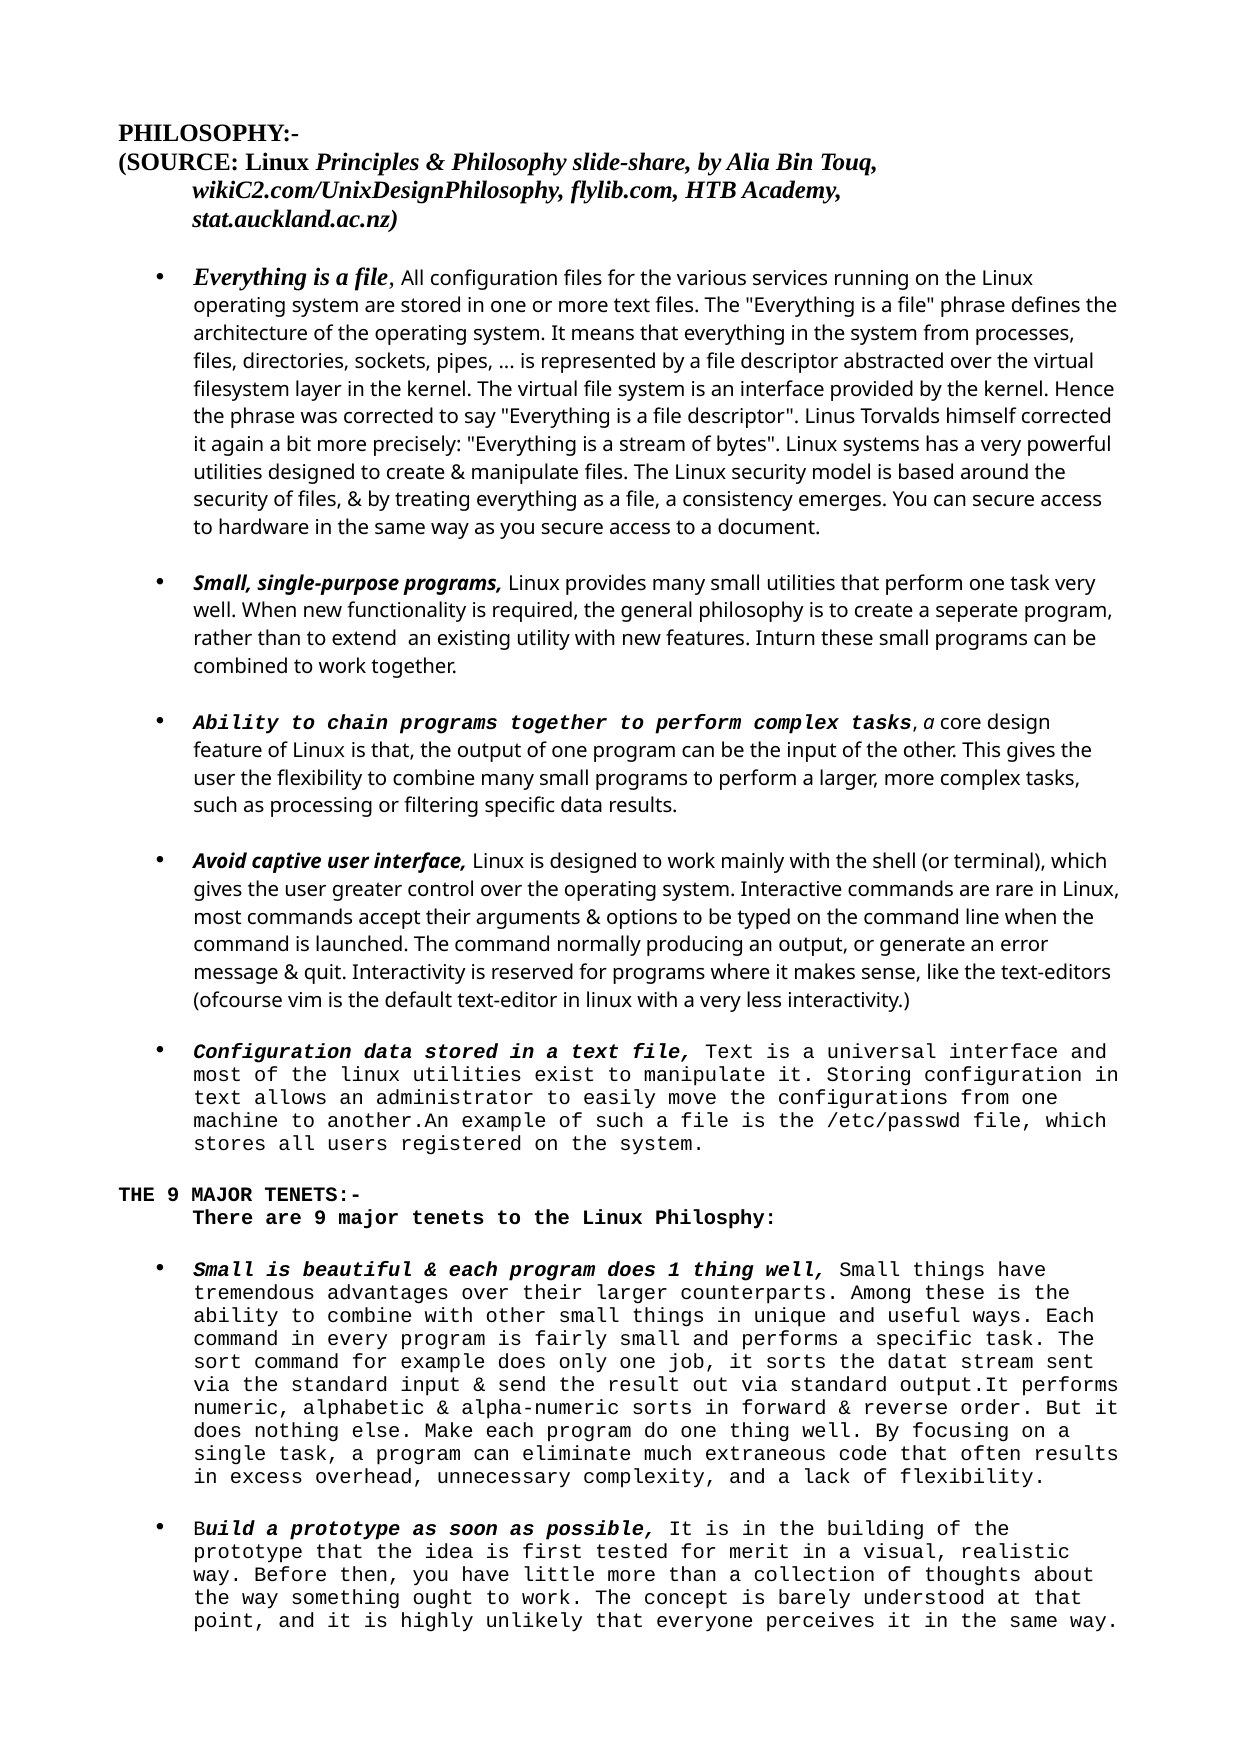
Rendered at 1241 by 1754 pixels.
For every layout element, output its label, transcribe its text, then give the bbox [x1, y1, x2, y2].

list Small is beautiful & each program does 1 thing well, Small things have tremendous advantages over their larger counterparts. Among these is the ability to combine with other small things in unique and useful ways. Each command in every program is fairly small and performs a specific task. The sort command for example does only one job, it sorts the datat stream sent via the standard input & send the result out via standard output.It performs numeric, alphabetic & alpha-numeric sorts in forward & reverse order. But it does nothing else. Make each program do one thing well. By focusing on a single task, a program can eliminate much extraneous code that often results in excess overhead, unnecessary complexity, and a lack of flexibility. [156, 1259, 1122, 1490]
text There are 9 major tenets to the Linux Philosphy: [118, 1208, 1122, 1231]
text THE 9 MAJOR TENETS:- [118, 1185, 1122, 1208]
list Ability to chain programs together to perform complex tasks, a core design feature of Linux is that, the output of one program can be the input of the other. This gives the user the flexibility to combine many small programs to perform a larger, more complex tasks, such as processing or filtering specific data results. [156, 707, 1122, 819]
list Avoid captive user interface, Linux is designed to work mainly with the shell (or terminal), which gives the user greater control over the operating system. Interactive commands are rare in Linux, most commands accept their arguments & options to be typed on the command line when the command is launched. The command normally producing an output, or generate an error message & quit. Interactivity is reserved for programs where it makes sense, like the text-editors (ofcourse vim is the default text-editor in linux with a very less interactivity.) [156, 847, 1122, 1013]
list Build a prototype as soon as possible, It is in the building of the prototype that the idea is first tested for merit in a visual, realistic way. Before then, you have little more than a collection of thoughts about the way something ought to work. The concept is barely understood at that point, and it is highly unlikely that everyone perceives it in the same way. [156, 1518, 1122, 1634]
text ­PHILOSOPHY:- [118, 118, 1122, 147]
list Small, single-purpose programs, Linux provides many small utilities that perform one task very well. When new functionality is required, the general philosophy is to create a seperate program, rather than to extend an existing utility with new features. Inturn these small programs can be combined to work together. [156, 568, 1122, 679]
list Everything is a file, All configuration files for the various services running on the Linux operating system are stored in one or more text files. The "Everything is a file" phrase defines the architecture of the operating system. It means that everything in the system from processes, files, directories, sockets, pipes, ... is represented by a file descriptor abstracted over the virtual filesystem layer in the kernel. The virtual file system is an interface provided by the kernel. Hence the phrase was corrected to say "Everything is a file descriptor". Linus Torvalds himself corrected it again a bit more precisely: "Everything is a stream of bytes". Linux systems has a very powerful utilities designed to create & manipulate files. The Linux security model is based around the security of files, & by treating everything as a file, a consistency emerges. You can secure access to hardware in the same way as you secure access to a document. [156, 262, 1122, 541]
text (SOURCE: Linux Principles & Philosophy slide-share, by Alia Bin Touq, wikiC2.com/UnixDesignPhilosophy, flylib.com, HTB Academy, stat.auckland.ac.nz) [118, 147, 1122, 233]
list Configuration data stored in a text file, Text is a universal interface and most of the linux utilities exist to manipulate it. Storing configuration in text allows an administrator to easily move the configurations from one machine to another.An example of such a file is the /etc/passwd file, which stores all users registered on the system. [156, 1041, 1122, 1156]
